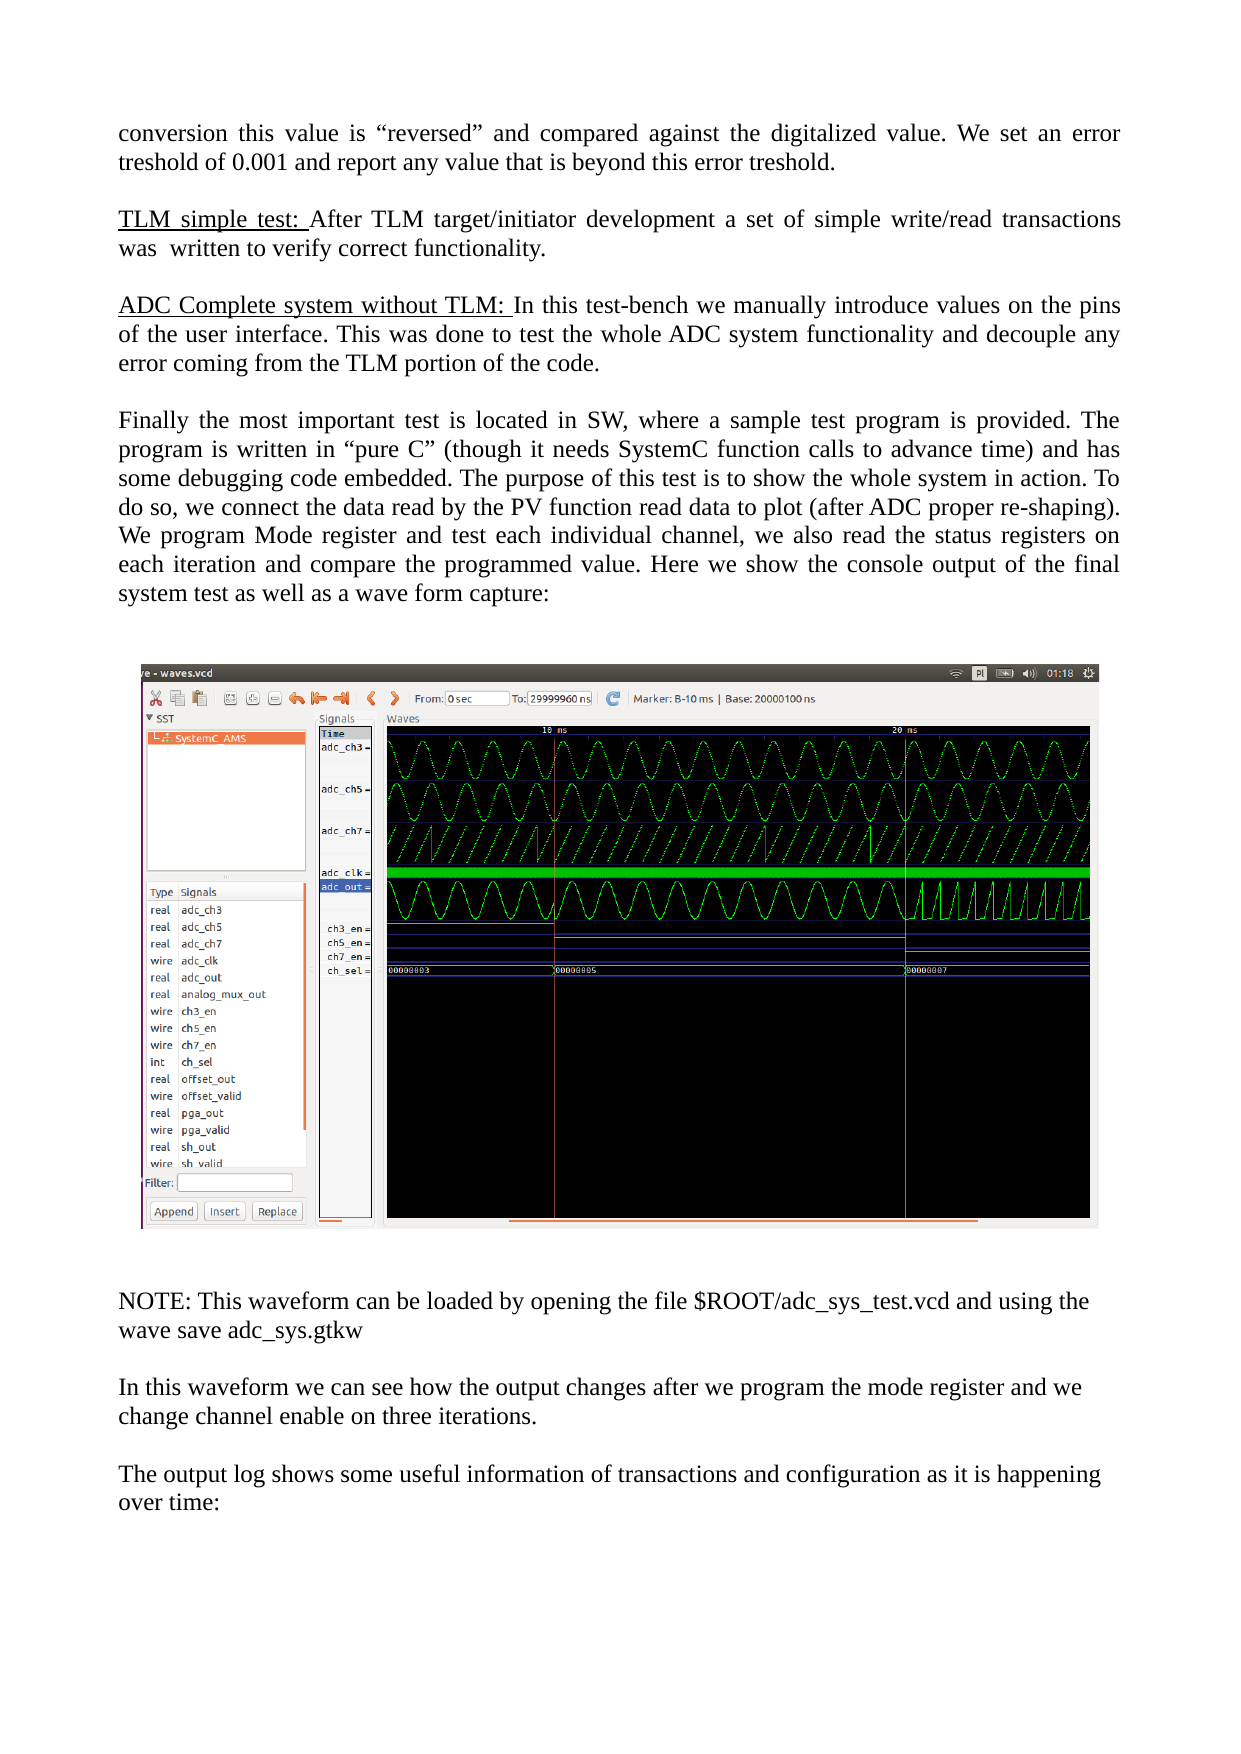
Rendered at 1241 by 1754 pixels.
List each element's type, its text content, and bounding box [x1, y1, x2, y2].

text TLM simple test: After TLM target/initiator development a set of simple write/read transactions was written to verify correct functionality. [118, 204, 1122, 262]
text ADC Complete system without TLM: In this test-bench we manually introduce values on the pins of the user interface. This was done to test the whole ADC system functionality and decouple any error coming from the TLM portion of the code. [118, 291, 1122, 377]
picture [141, 664, 1100, 1229]
text Finally the most important test is located in SW, where a sample test program is provided. The program is written in “pure C” (though it needs SystemC function calls to advance time) and has some debugging code embedded. The purpose of this test is to show the whole system in action. To do so, we connect the data read by the PV function read data to plot (after ADC proper re-shaping). We program Mode register and test each individual channel, we also read the status registers on each iteration and compare the programmed value. Here we show the console output of the final system test as well as a wave form capture: [118, 406, 1122, 607]
text The output log shows some useful information of transactions and configuration as it is happening over time: [118, 1459, 1122, 1516]
text In this waveform we can see how the output changes after we program the mode register and we change channel enable on three iterations. [118, 1372, 1122, 1430]
text conversion this value is “reversed” and compared against the digitalized value. We set an error treshold of 0.001 and report any value that is beyond this error treshold. [118, 118, 1122, 176]
text NOTE: This waveform can be loaded by opening the file $ROOT/adc_sys_test.vcd and using the wave save adc_sys.gtkw [118, 1286, 1122, 1344]
